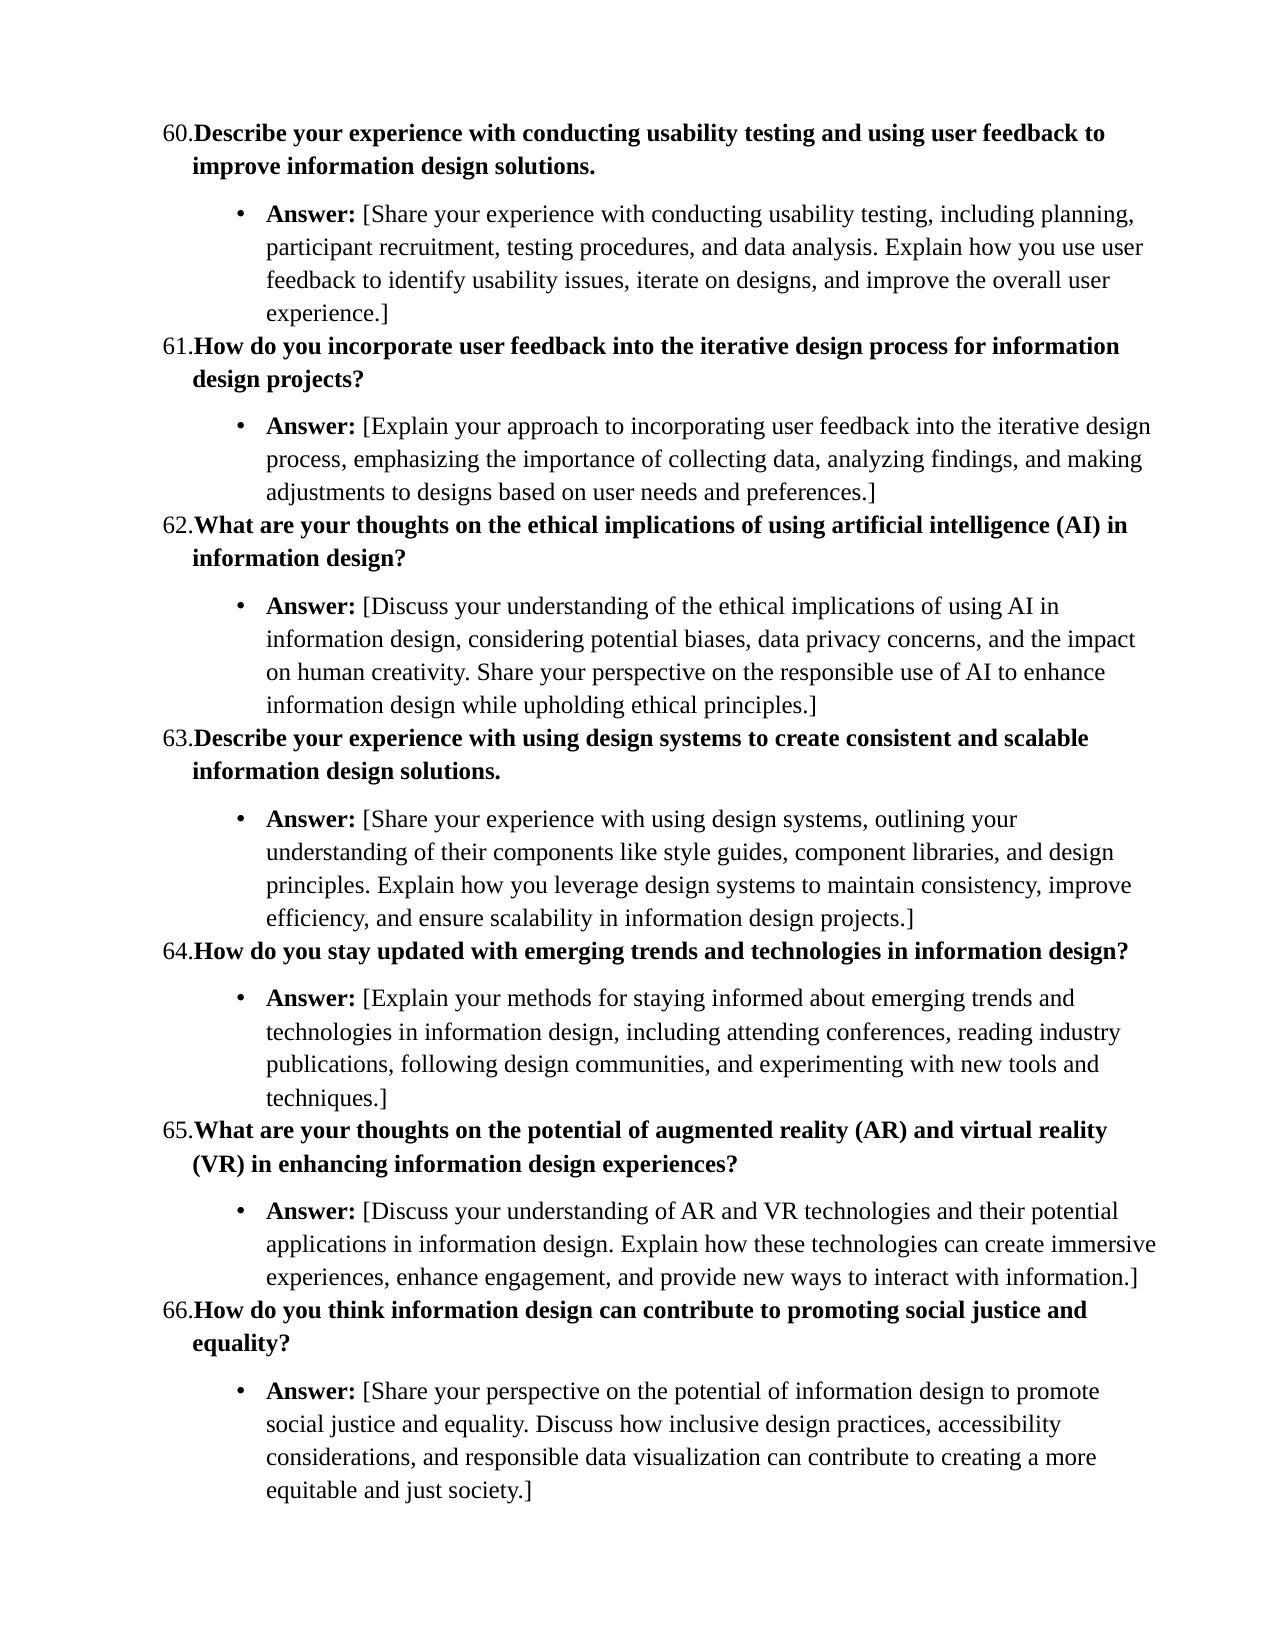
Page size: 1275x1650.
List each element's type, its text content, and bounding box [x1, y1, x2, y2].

list How do you stay updated with emerging trends and technologies in information design? [162, 936, 1157, 965]
list What are your thoughts on the ethical implications of using artificial intelligence (AI) in information design? [162, 511, 1157, 572]
list Answer: [Discuss your understanding of the ethical implications of using AI in information design, considering potential biases, data privacy concerns, and the impact on human creativity. Share your perspective on the responsible use of AI to enhance information design while upholding ethical principles.] [236, 591, 1157, 719]
list Describe your experience with conducting usability testing and using user feedback to improve information design solutions. [162, 118, 1157, 180]
list Answer: [Explain your methods for staying informed about emerging trends and technologies in information design, including attending conferences, reading industry publications, following design communities, and experimenting with new tools and techniques.] [236, 983, 1157, 1111]
list How do you incorporate user feedback into the iterative design process for information design projects? [162, 331, 1157, 393]
list What are your thoughts on the potential of augmented reality (AR) and virtual reality (VR) in enhancing information design experiences? [162, 1116, 1157, 1177]
list Answer: [Share your experience with using design systems, outlining your understanding of their components like style guides, component libraries, and design principles. Explain how you leverage design systems to maintain consistency, improve efficiency, and ensure scalability in information design projects.] [236, 804, 1157, 932]
list Answer: [Explain your approach to incorporating user feedback into the iterative design process, emphasizing the importance of collecting data, analyzing findings, and making adjustments to designs based on user needs and preferences.] [236, 411, 1157, 506]
list Describe your experience with using design systems to create consistent and scalable information design solutions. [162, 723, 1157, 785]
list Answer: [Discuss your understanding of AR and VR technologies and their potential applications in information design. Explain how these technologies can create immersive experiences, enhance engagement, and provide new ways to interact with information.] [236, 1196, 1157, 1291]
list How do you think information design can contribute to promoting social justice and equality? [162, 1295, 1157, 1357]
list Answer: [Share your experience with conducting usability testing, including planning, participant recruitment, testing procedures, and data analysis. Explain how you use user feedback to identify usability issues, iterate on designs, and improve the overall user experience.] [236, 199, 1157, 327]
list Answer: [Share your perspective on the potential of information design to promote social justice and equality. Discuss how inclusive design practices, accessibility considerations, and responsible data visualization can contribute to creating a more equitable and just society.] [236, 1376, 1157, 1504]
